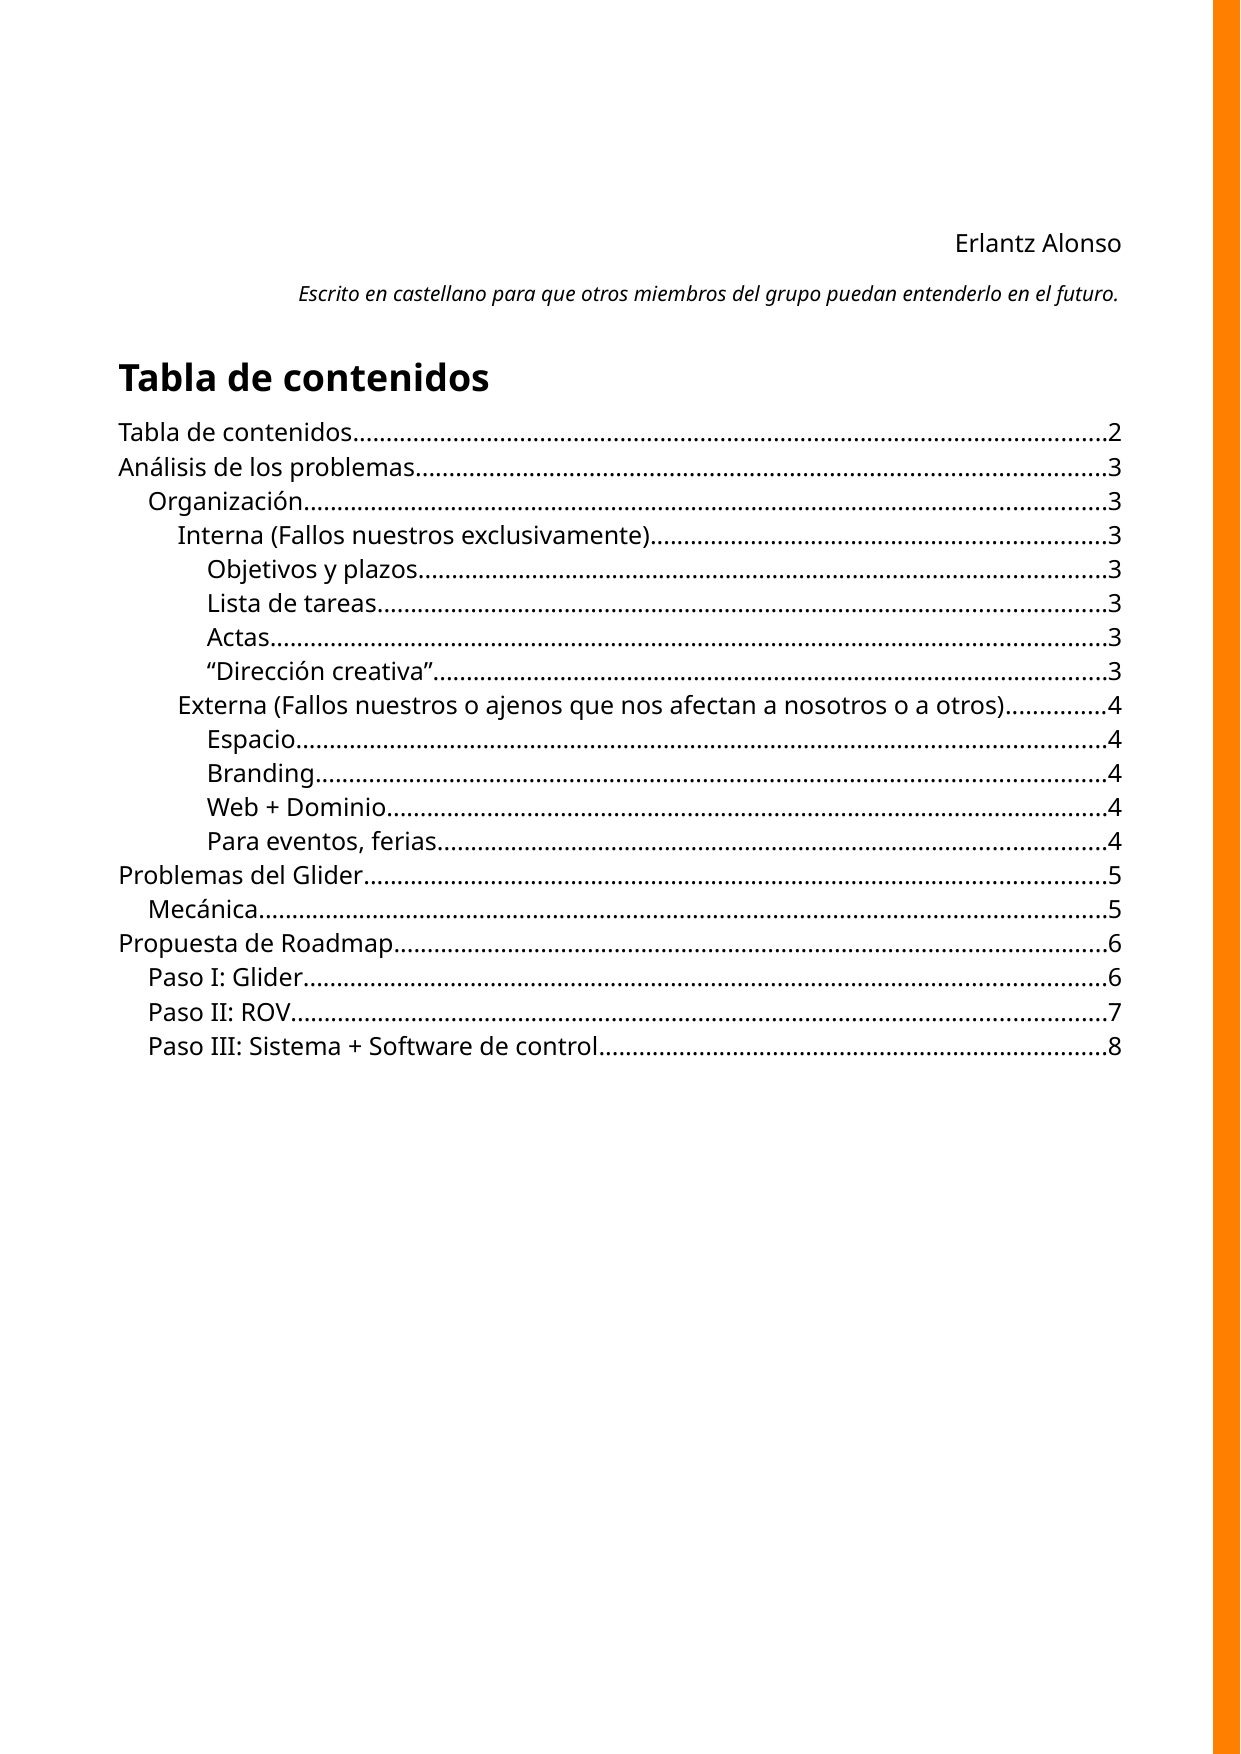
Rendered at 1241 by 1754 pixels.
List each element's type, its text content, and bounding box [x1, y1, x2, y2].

text Erlantz Alonso [118, 226, 1122, 260]
text Paso I: Glider 6 [148, 960, 1122, 994]
text Espacio 4 [207, 722, 1122, 756]
text “Dirección creativa” 3 [207, 653, 1122, 688]
text Organización 3 [148, 483, 1122, 517]
text Externa (Fallos nuestros o ajenos que nos afectan a nosotros o a otros) 4 [177, 688, 1122, 722]
text Escrito en castellano para que otros miembros del grupo puedan entenderlo en el futuro. [118, 279, 1122, 308]
text Web + Dominio 4 [207, 790, 1122, 824]
text Paso II: ROV 7 [148, 994, 1122, 1028]
text Problemas del Glider 5 [118, 858, 1122, 892]
text Objetivos y plazos 3 [207, 551, 1122, 585]
text Propuesta de Roadmap 6 [118, 926, 1122, 960]
text Paso III: Sistema + Software de control 8 [148, 1028, 1122, 1062]
text Análisis de los problemas 3 [118, 449, 1122, 483]
text Interna (Fallos nuestros exclusivamente) 3 [177, 517, 1122, 551]
text Mecánica 5 [148, 892, 1122, 926]
text Para eventos, ferias... 4 [207, 824, 1122, 858]
text Tabla de contenidos 2 [118, 415, 1122, 449]
text Lista de tareas 3 [207, 585, 1122, 619]
text Branding 4 [207, 756, 1122, 790]
text Actas 3 [207, 619, 1122, 653]
subtitle Tabla de contenidos [118, 352, 1122, 403]
